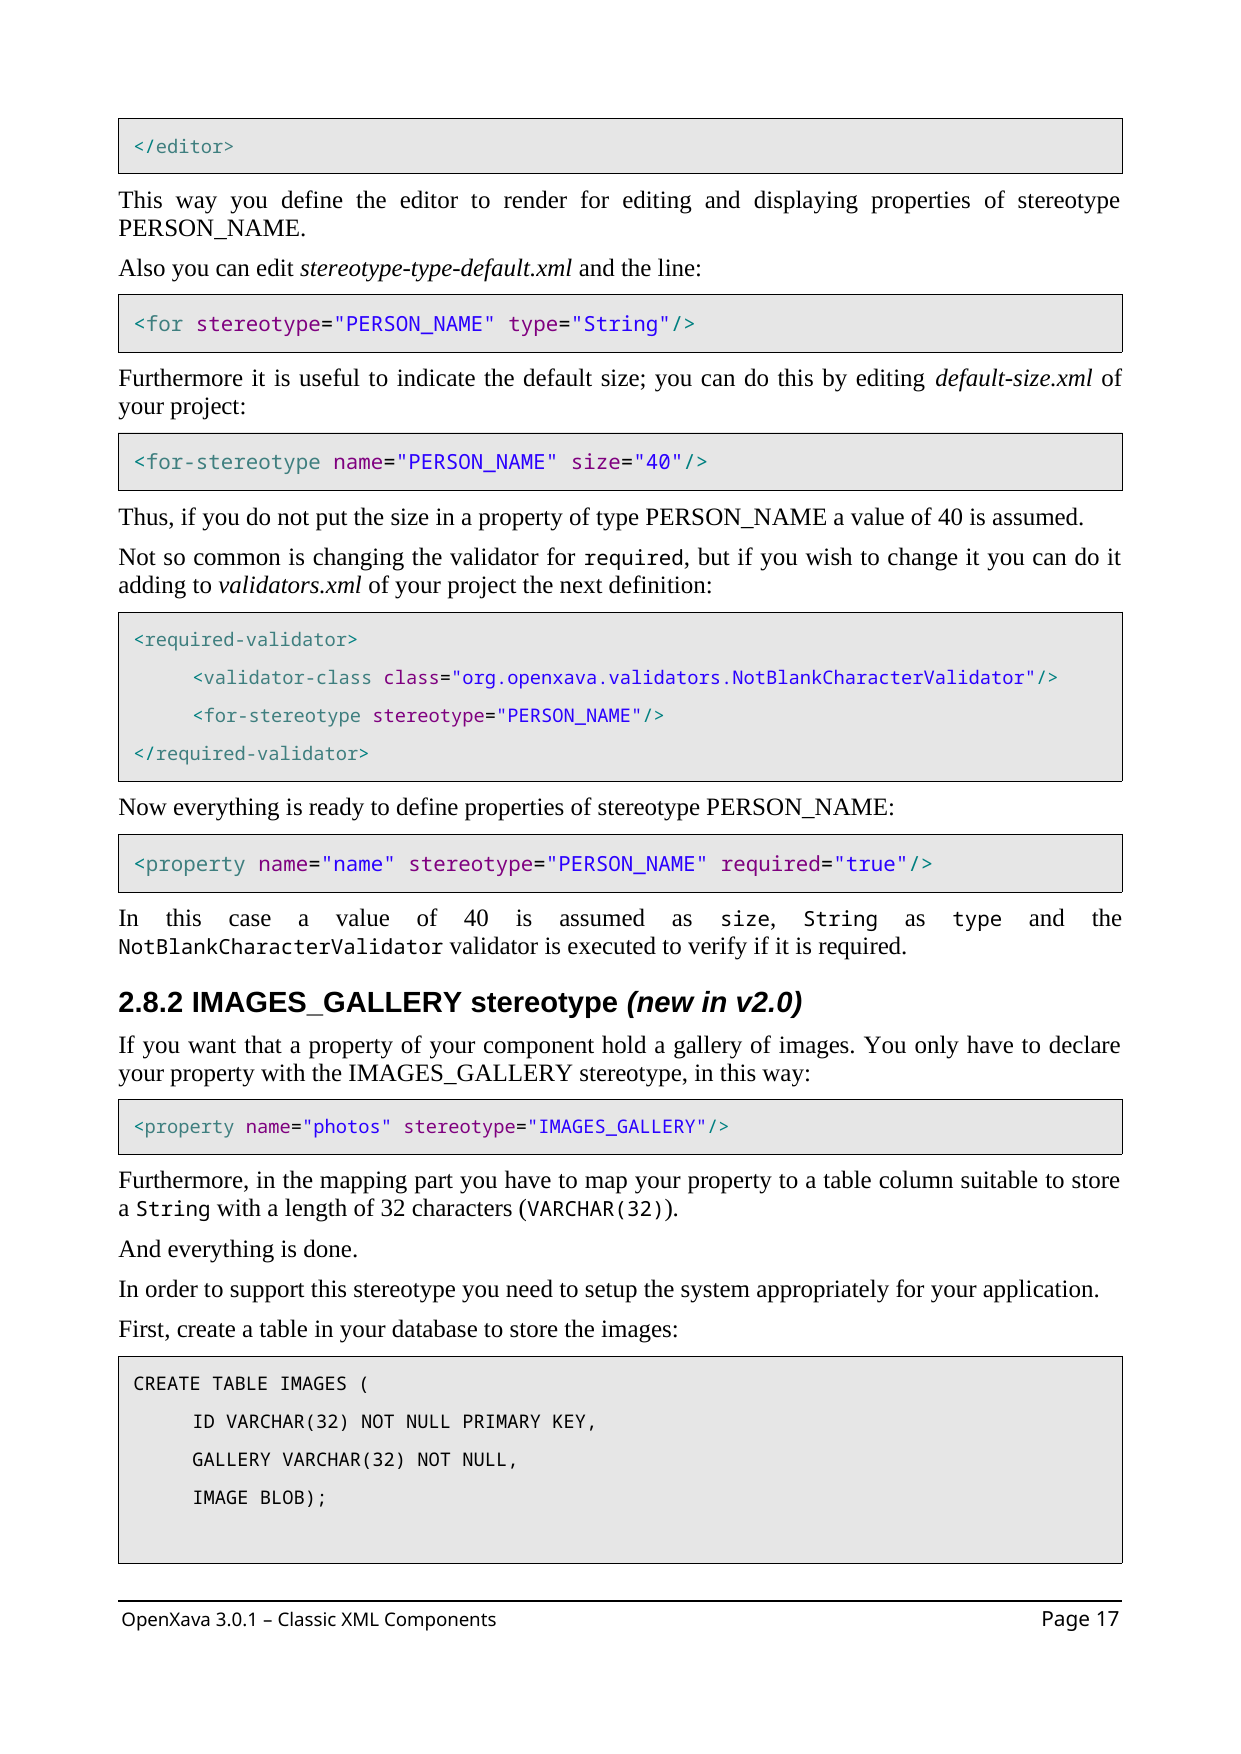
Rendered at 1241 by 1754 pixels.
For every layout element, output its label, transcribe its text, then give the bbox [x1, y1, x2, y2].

text GALLERY VARCHAR(32) NOT NULL, [119, 1432, 1122, 1470]
text <for-stereotype name="PERSON_NAME" size="40"/> [119, 434, 1122, 490]
text <required-validator> [119, 613, 1122, 650]
text <for-stereotype stereotype="PERSON_NAME"/> [119, 688, 1122, 726]
text CREATE TABLE IMAGES ( [119, 1357, 1122, 1394]
text Thus, if you do not put the size in a property of type PERSON_NAME a value of 40 is assumed. [118, 503, 1122, 531]
text IMAGE BLOB); [119, 1470, 1122, 1508]
text </required-validator> [119, 726, 1122, 781]
text <property name="photos" stereotype="IMAGES_GALLERY"/> [119, 1100, 1122, 1154]
text In this case a value of 40 is assumed as size, String as type and the NotBlankCharacterValidator validator is executed to verify if it is required. [118, 904, 1122, 961]
text <validator-class class="org.openxava.validators.NotBlankCharacterValidator"/> [119, 650, 1122, 688]
text In order to support this stereotype you need to setup the system appropriately for your application. [118, 1275, 1122, 1303]
text ID VARCHAR(32) NOT NULL PRIMARY KEY, [119, 1394, 1122, 1432]
text This way you define the editor to render for editing and displaying properties of stereotype PERSON_NAME. [118, 186, 1122, 241]
text First, create a table in your database to store the images: [118, 1316, 1122, 1343]
text <property name="name" stereotype="PERSON_NAME" required="true"/> [119, 835, 1122, 892]
text And everything is done. [118, 1235, 1122, 1263]
text Now everything is ready to define properties of stereotype PERSON_NAME: [118, 793, 1122, 821]
text Also you can edit stereotype-type-default.xml and the line: [118, 254, 1122, 282]
text </editor> [119, 119, 1122, 173]
text Furthermore it is useful to indicate the default size; you can do this by editing default-size.xml of your project: [118, 364, 1122, 420]
subtitle IMAGES_GALLERY stereotype (new in v2.0) [118, 986, 1122, 1018]
text Furthermore, in the mapping part you have to map your property to a table column suitable to store a String with a length of 32 characters (VARCHAR(32)). [118, 1167, 1122, 1223]
text <for stereotype="PERSON_NAME" type="String"/> [119, 295, 1122, 352]
text Not so common is changing the validator for required, but if you wish to change it you can do it adding to validators.xml of your project the next definition: [118, 543, 1122, 599]
text If you want that a property of your component hold a gallery of images. You only have to declare your property with the IMAGES_GALLERY stereotype, in this way: [118, 1031, 1122, 1086]
